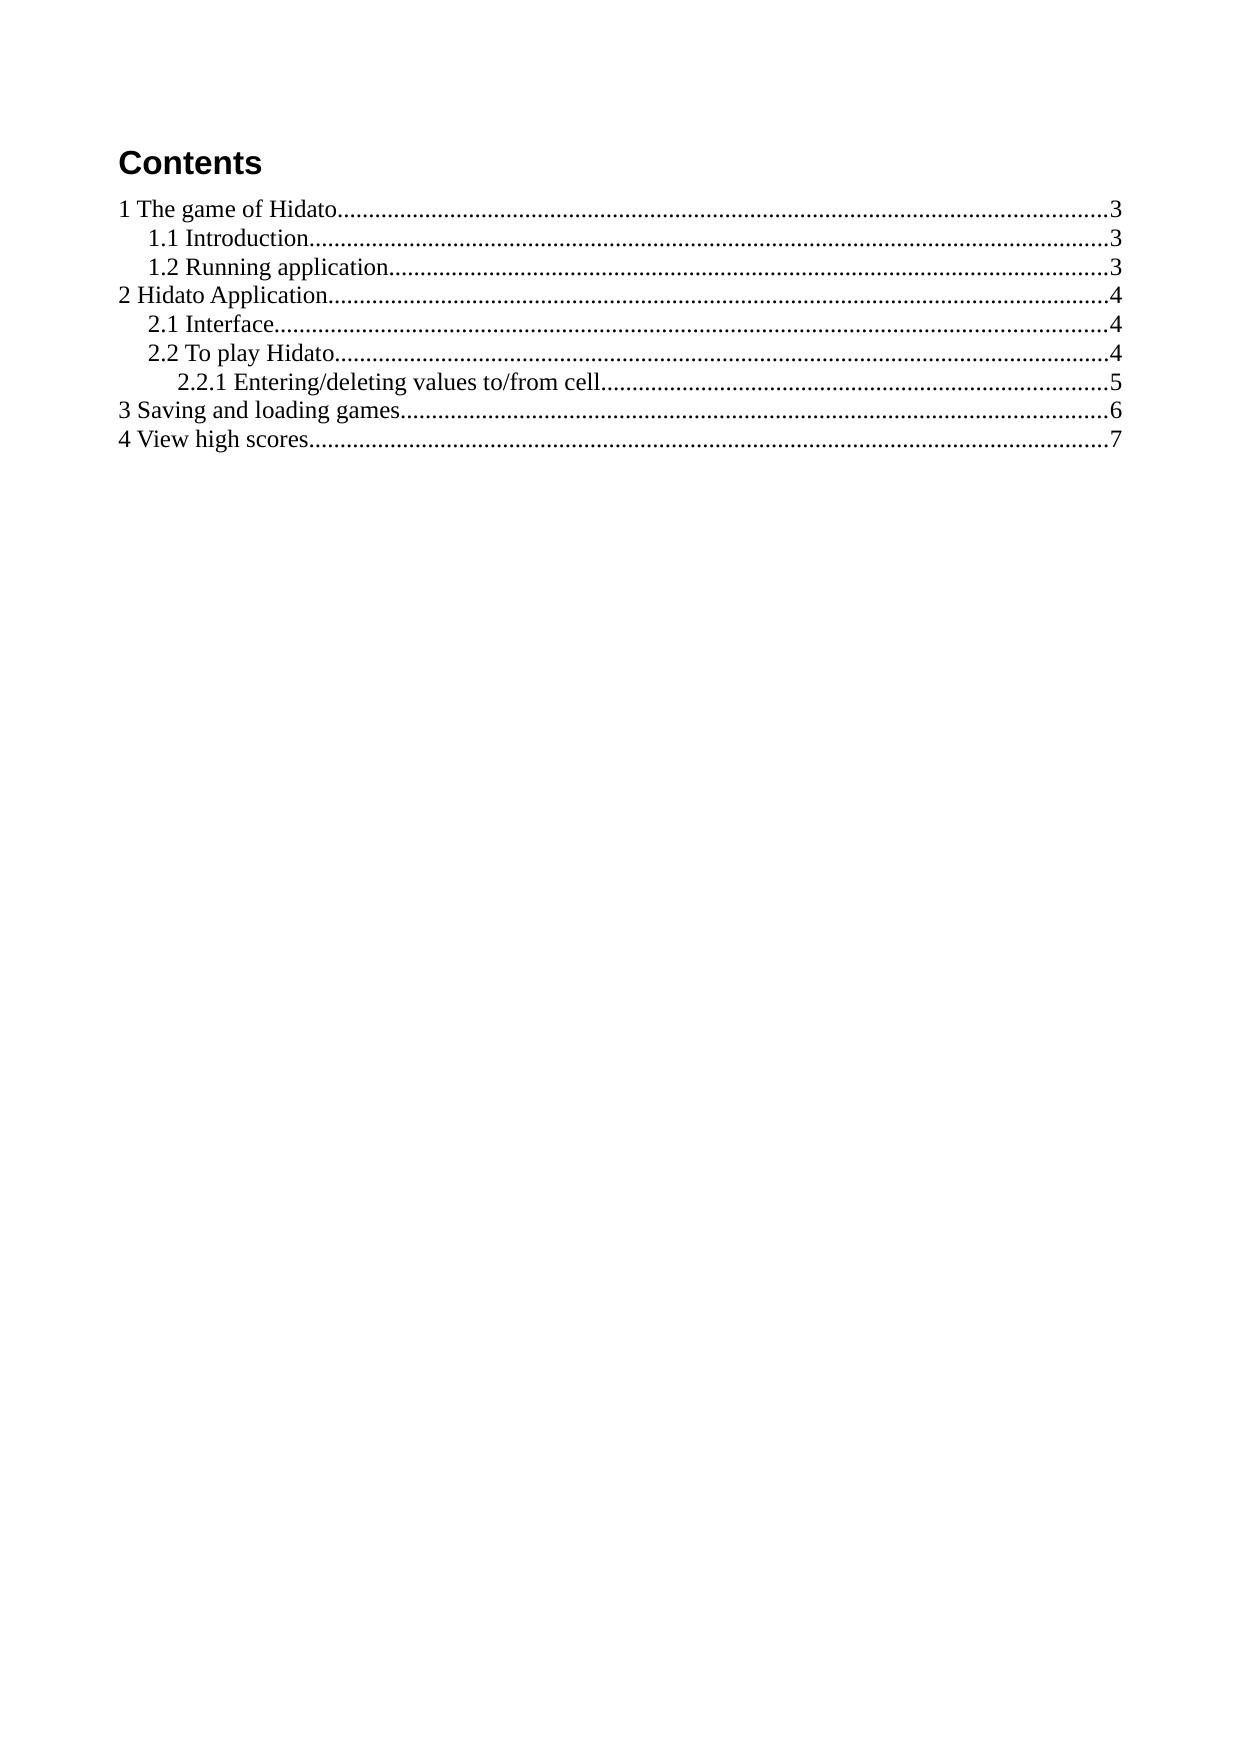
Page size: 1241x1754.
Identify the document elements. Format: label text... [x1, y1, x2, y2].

text 1.1 Introduction 3 [148, 223, 1122, 252]
text 2.1 Interface 4 [148, 309, 1122, 338]
text 2 Hidato Application 4 [118, 280, 1122, 309]
subtitle Contents [118, 143, 1122, 182]
text 1.2 Running application 3 [148, 252, 1122, 280]
text 2.2 To play Hidato 4 [148, 338, 1122, 367]
text 1 The game of Hidato 3 [118, 194, 1122, 223]
text 4 View high scores 7 [118, 424, 1122, 453]
text 3 Saving and loading games 6 [118, 395, 1122, 424]
text 2.2.1 Entering/deleting values to/from cell 5 [177, 367, 1122, 395]
